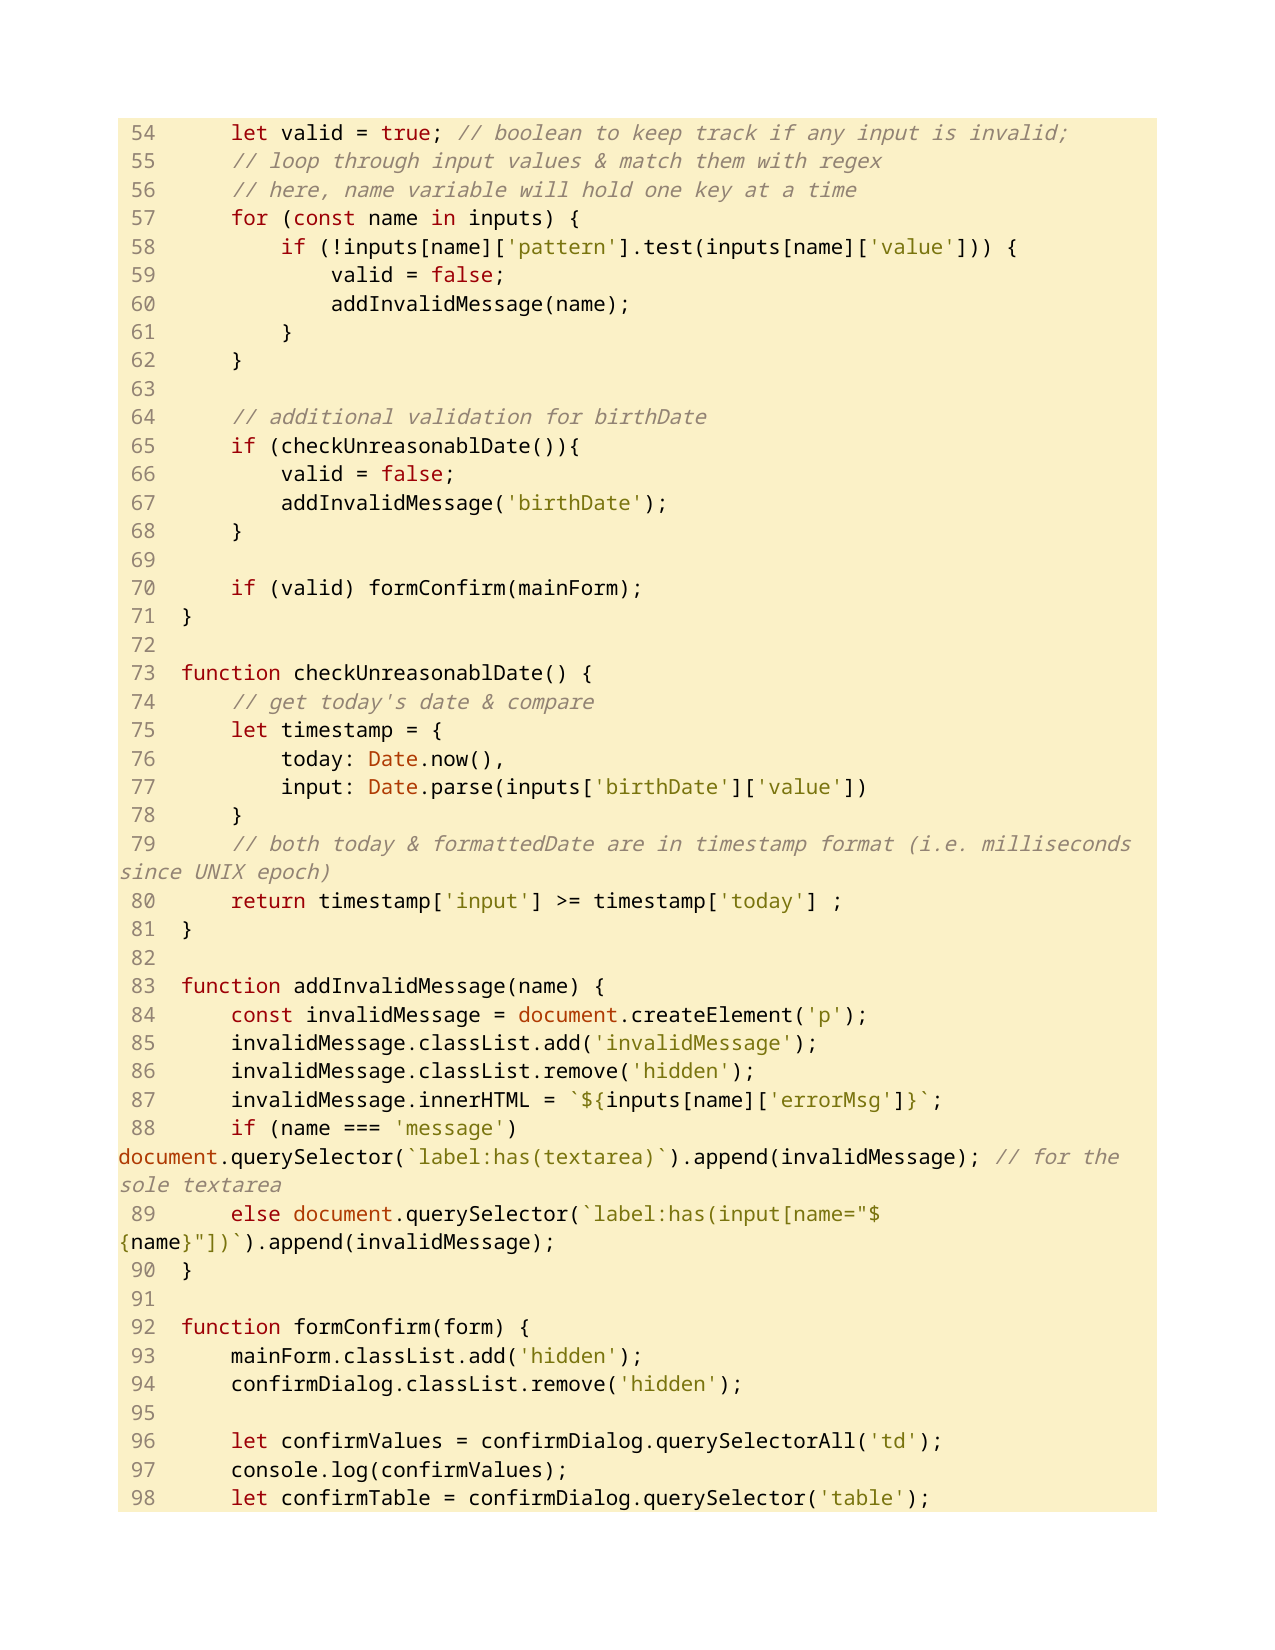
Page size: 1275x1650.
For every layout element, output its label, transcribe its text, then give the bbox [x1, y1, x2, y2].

text 56 // here, name variable will hold one key at a time [118, 175, 1157, 203]
text 80 return timestamp['input'] >= timestamp['today'] ; [118, 886, 1157, 914]
text 61 } [118, 317, 1157, 346]
text 75 let timestamp = { [118, 715, 1157, 744]
text 85 invalidMessage.classList.add('invalidMessage'); [118, 1028, 1157, 1057]
text 68 } [118, 516, 1157, 545]
text 78 } [118, 801, 1157, 829]
text 94 confirmDialog.classList.remove('hidden'); [118, 1369, 1157, 1398]
text 67 addInvalidMessage('birthDate'); [118, 488, 1157, 516]
text 83 function addInvalidMessage(name) { [118, 971, 1157, 1000]
text 98 let confirmTable = confirmDialog.querySelector('table'); [118, 1483, 1157, 1512]
text 86 invalidMessage.classList.remove('hidden'); [118, 1057, 1157, 1085]
text 69 [118, 545, 1157, 573]
text 64 // additional validation for birthDate [118, 402, 1157, 431]
text 72 [118, 630, 1157, 658]
text 79 // both today & formattedDate are in timestamp format (i.e. milliseconds since UNIX epoch) [118, 829, 1157, 886]
text 77 input: Date.parse(inputs['birthDate']['value']) [118, 772, 1157, 801]
text 97 console.log(confirmValues); [118, 1455, 1157, 1483]
text 92 function formConfirm(form) { [118, 1312, 1157, 1341]
text 90 } [118, 1256, 1157, 1284]
text 93 mainForm.classList.add('hidden'); [118, 1341, 1157, 1369]
text 65 if (checkUnreasonablDate()){ [118, 431, 1157, 459]
text 57 for (const name in inputs) { [118, 203, 1157, 232]
text 60 addInvalidMessage(name); [118, 289, 1157, 317]
text 87 invalidMessage.innerHTML = `${inputs[name]['errorMsg']}`; [118, 1085, 1157, 1113]
text 95 [118, 1398, 1157, 1426]
text 91 [118, 1284, 1157, 1312]
text 88 if (name === 'message') document.querySelector(`label:has(textarea)`).append(invalidMessage); // for the sole textarea [118, 1113, 1157, 1199]
text 89 else document.querySelector(`label:has(input[name="${name}"])`).append(invalidMessage); [118, 1199, 1157, 1256]
text 55 // loop through input values & match them with regex [118, 147, 1157, 175]
text 96 let confirmValues = confirmDialog.querySelectorAll('td'); [118, 1426, 1157, 1455]
text 62 } [118, 346, 1157, 374]
text 70 if (valid) formConfirm(mainForm); [118, 573, 1157, 602]
text 71 } [118, 602, 1157, 630]
text 73 function checkUnreasonablDate() { [118, 658, 1157, 687]
text 81 } [118, 914, 1157, 943]
text 76 today: Date.now(), [118, 744, 1157, 772]
text 59 valid = false; [118, 260, 1157, 289]
text 84 const invalidMessage = document.createElement('p'); [118, 1000, 1157, 1028]
text 58 if (!inputs[name]['pattern'].test(inputs[name]['value'])) { [118, 232, 1157, 260]
text 82 [118, 943, 1157, 971]
text 63 [118, 374, 1157, 402]
text 54 let valid = true; // boolean to keep track if any input is invalid; [118, 118, 1157, 147]
text 74 // get today's date & compare [118, 687, 1157, 715]
text 66 valid = false; [118, 459, 1157, 488]
